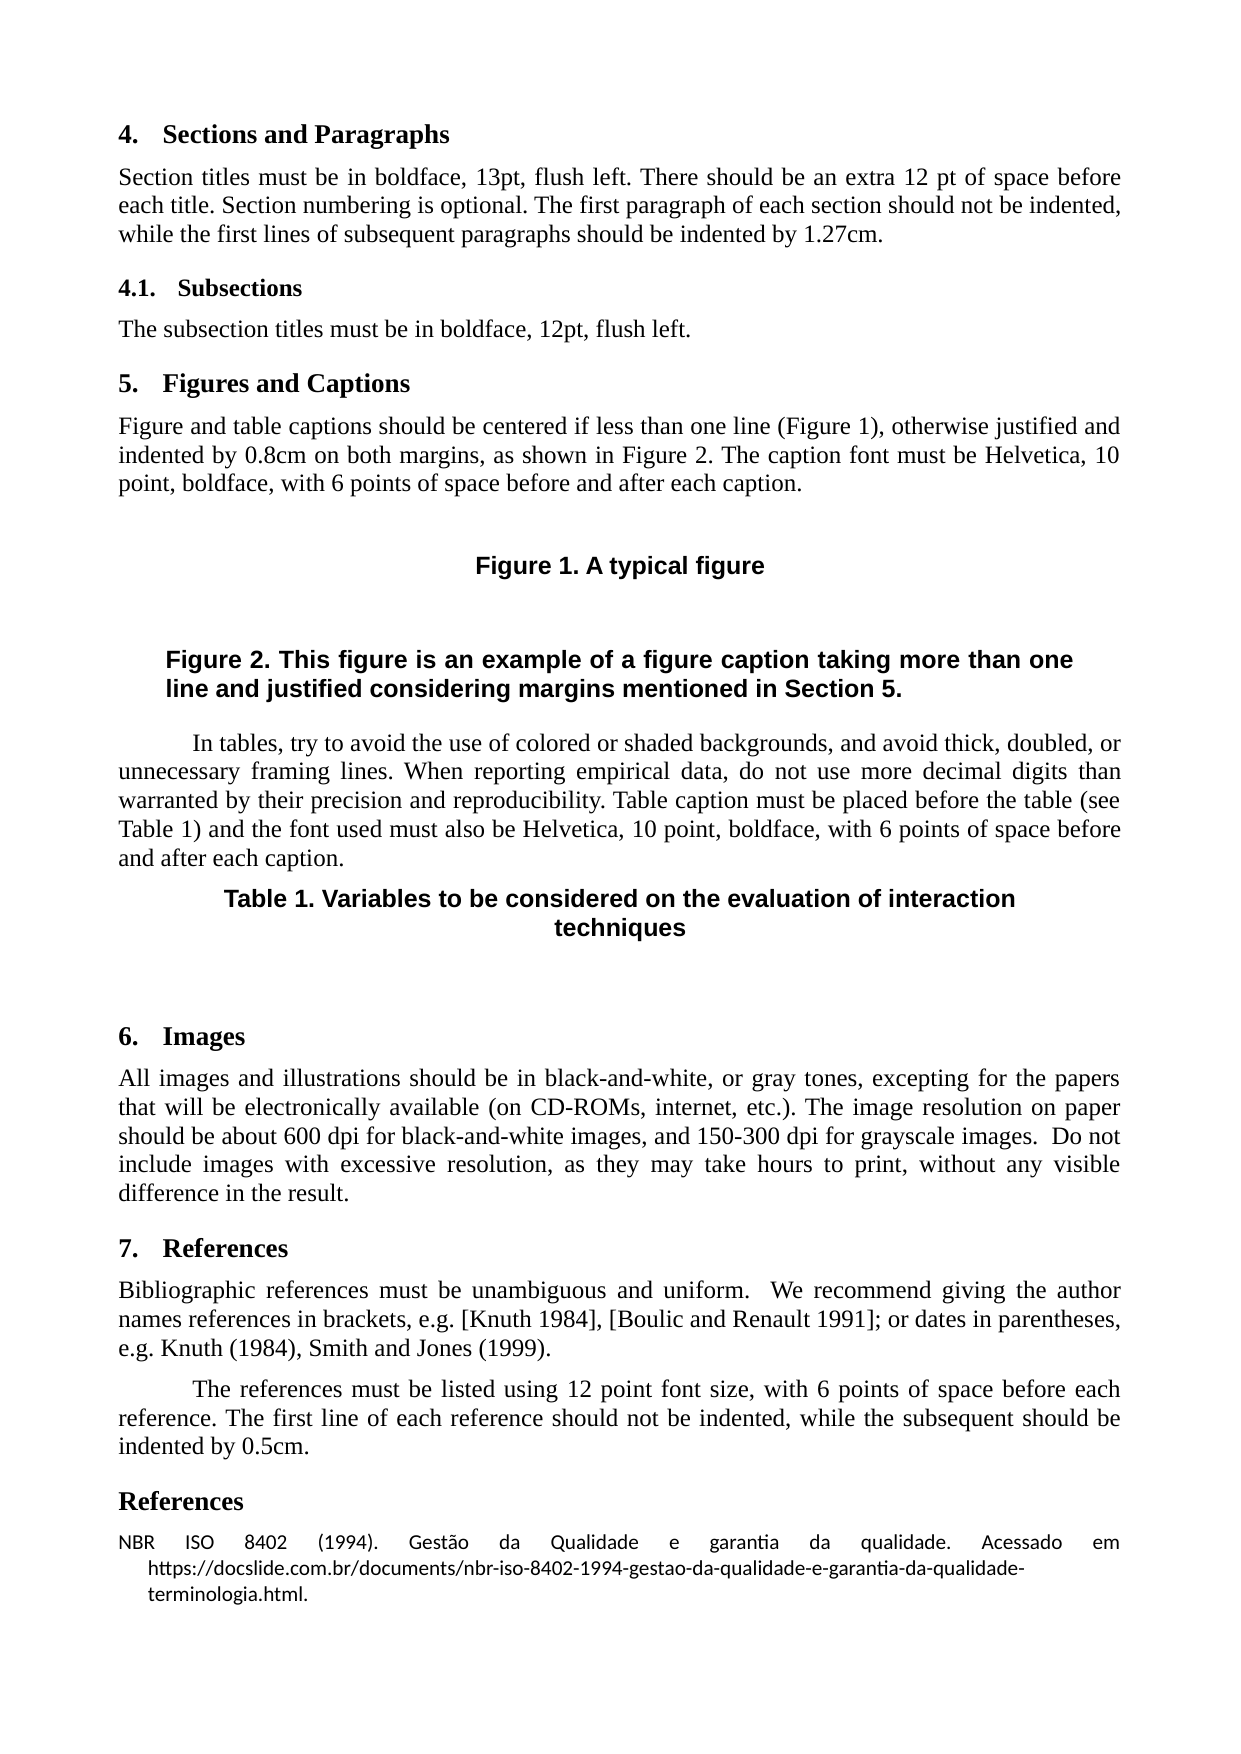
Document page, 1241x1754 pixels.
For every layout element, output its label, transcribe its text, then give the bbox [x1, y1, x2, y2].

title Images [118, 1020, 1122, 1051]
title Subsections [118, 273, 1122, 301]
text The subsection titles must be in boldface, 12pt, flush left. [118, 314, 1122, 343]
text The references must be listed using 12 point font size, with 6 points of space before each reference. The first line of each reference should not be indented, while the subsequent should be indented by 0.5cm. [118, 1374, 1122, 1460]
text NBR ISO 8402 (1994). Gestão da Qualidade e garantia da qualidade. Acessado em https://docslide.com.br/documents/nbr-iso-8402-1994-gestao-da-qualidade-e-garantia-da-qualidade-terminologia.html. [118, 1528, 1122, 1606]
text Table 1. Variables to be considered on the evaluation of interaction techniques [165, 884, 1075, 941]
text All images and illustrations should be in black-and-white, or gray tones, excepting for the papers that will be electronically available (on CD-ROMs, internet, etc.). The image resolution on paper should be about 600 dpi for black-and-white images, and 150-300 dpi for grayscale images. Do not include images with excessive resolution, as they may take hours to print, without any visible difference in the result. [118, 1063, 1122, 1207]
text Section titles must be in boldface, 13pt, flush left. There should be an extra 12 pt of space before each title. Section numbering is optional. The first paragraph of each section should not be indented, while the first lines of subsequent paragraphs should be indented by 1.27cm. [118, 162, 1122, 248]
text References [118, 1485, 1122, 1516]
text Figure 2. This figure is an example of a figure caption taking more than one line and justified considering margins mentioned in Section 5. [165, 645, 1075, 703]
text In tables, try to avoid the use of colored or shaded backgrounds, and avoid thick, doubled, or unnecessary framing lines. When reporting empirical data, do not use more decimal digits than warranted by their precision and reproducibility. Table caption must be placed before the table (see Table 1) and the font used must also be Helvetica, 10 point, boldface, with 6 points of space before and after each caption. [118, 728, 1122, 871]
title Sections and Paragraphs [118, 118, 1122, 149]
text Bibliographic references must be unambiguous and uniform. We recommend giving the author names references in brackets, e.g. [Knuth 1984], [Boulic and Renault 1991]; or dates in parentheses, e.g. Knuth (1984), Smith and Jones (1999). [118, 1275, 1122, 1362]
title Figures and Captions [118, 367, 1122, 398]
title References [118, 1232, 1122, 1263]
text Figure and table captions should be centered if less than one line (Figure 1), otherwise justified and indented by 0.8cm on both margins, as shown in Figure 2. The caption font must be Helvetica, 10 point, boldface, with 6 points of space before and after each caption. [118, 411, 1122, 497]
text Figure 1. A typical figure [165, 551, 1075, 579]
